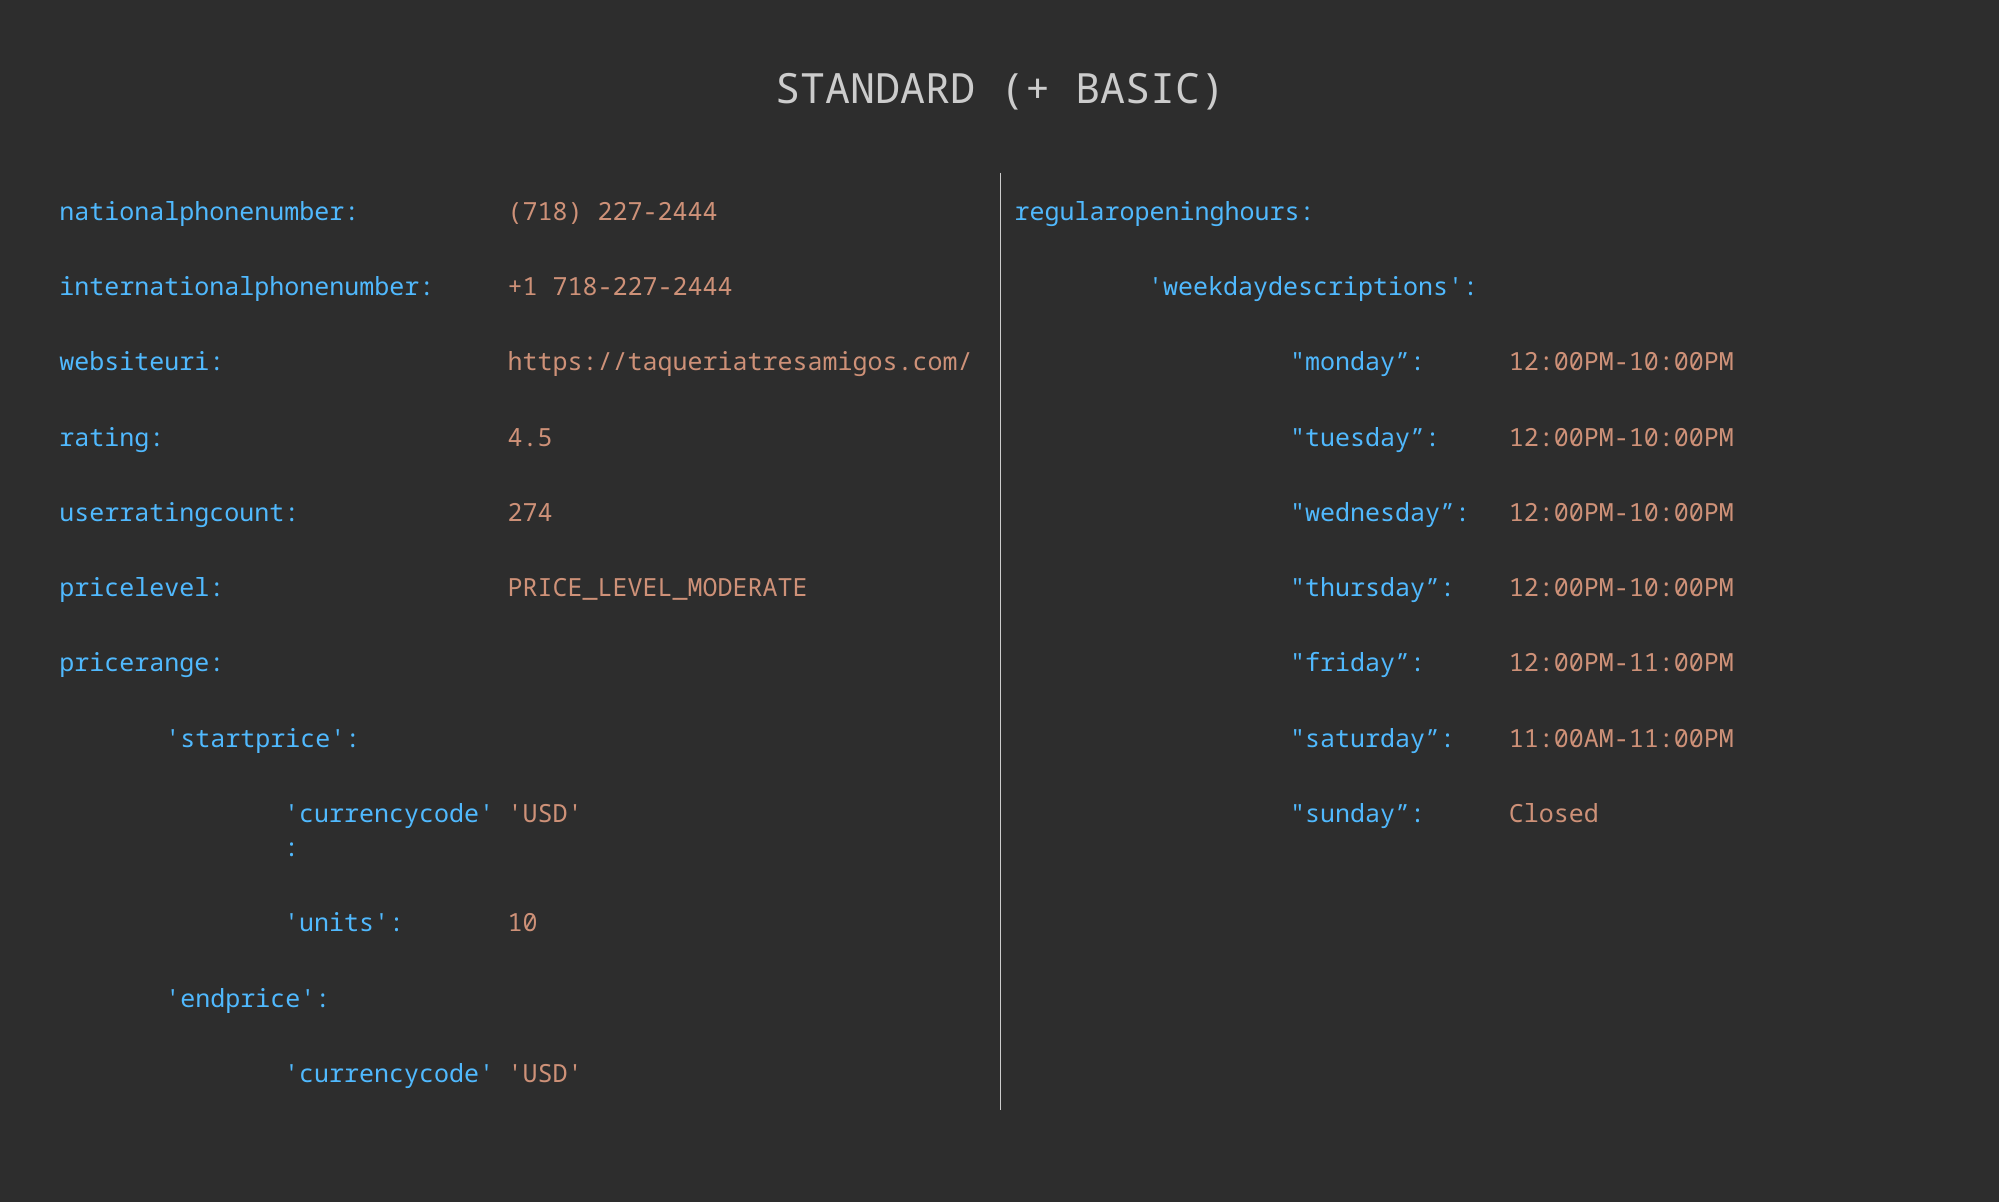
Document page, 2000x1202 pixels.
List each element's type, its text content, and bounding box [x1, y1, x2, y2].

table_cell [1506, 960, 1941, 1035]
table_cell 12:00PM-10:00PM [1506, 549, 1941, 624]
table_cell [1287, 1035, 1506, 1110]
table_cell [1001, 248, 1145, 323]
table_cell 12:00PM-10:00PM [1506, 474, 1941, 549]
table_cell https://taqueriatresamigos.com/ [508, 323, 1000, 398]
table_cell [1287, 960, 1506, 1035]
table_cell [1145, 399, 1287, 474]
table_cell +1 718-227-2444 [508, 248, 1000, 323]
table_cell [1145, 625, 1287, 700]
table_cell Rating: [59, 399, 507, 474]
table_cell [59, 960, 165, 1035]
table_cell 'USD' [508, 1035, 1000, 1110]
table_cell [508, 700, 1000, 775]
table_cell "Monday”: [1287, 323, 1506, 398]
table_cell [1145, 549, 1287, 624]
table_cell [59, 775, 165, 884]
table_cell [1001, 323, 1145, 398]
table_cell [1506, 1035, 1941, 1110]
table_cell 'endPrice': [165, 960, 507, 1035]
table_header NationalPhoneNumber: [59, 173, 507, 248]
table_cell Closed [1506, 775, 1941, 884]
table_cell "Saturday”: [1287, 700, 1506, 775]
table_cell 274 [508, 474, 1000, 549]
table_cell [1145, 1035, 1287, 1110]
table_cell 12:00PM-11:00PM [1506, 625, 1941, 700]
table_cell 'currencyCode': [284, 775, 507, 884]
text STANDARD (+ BASIC) [59, 59, 1941, 116]
table_cell [59, 1035, 165, 1110]
table_cell [1506, 885, 1941, 960]
table_cell [165, 885, 284, 960]
table_cell 'units': [284, 885, 507, 960]
table_cell 4.5 [508, 399, 1000, 474]
table_cell [1145, 775, 1287, 884]
table_cell 'USD' [508, 775, 1000, 884]
table_header (718) 227-2444 [508, 173, 1000, 248]
table_cell [1001, 885, 1145, 960]
table_cell [59, 885, 165, 960]
table_cell [1287, 885, 1506, 960]
table_cell PRICE_LEVEL_MODERATE [508, 549, 1000, 624]
table_cell "Sunday”: [1287, 775, 1506, 884]
table_cell "Thursday”: [1287, 549, 1506, 624]
table_header RegularOpeningHours: [1001, 173, 1941, 248]
table_cell [1001, 549, 1145, 624]
table_cell [1001, 399, 1145, 474]
table_cell "Friday”: [1287, 625, 1506, 700]
table_cell 12:00PM-10:00PM [1506, 399, 1941, 474]
table_cell [508, 960, 1000, 1035]
table_cell [1001, 625, 1145, 700]
table_cell [1145, 474, 1287, 549]
table_cell [1145, 323, 1287, 398]
table_cell [1001, 474, 1145, 549]
table_cell "Tuesday”: [1287, 399, 1506, 474]
table_cell InternationalPhoneNumber: [59, 248, 507, 323]
table_cell WebsiteUri: [59, 323, 507, 398]
table_cell [508, 625, 1000, 700]
table_cell "Wednesday”: [1287, 474, 1506, 549]
table_cell [59, 700, 165, 775]
table_cell [1001, 1035, 1145, 1110]
table_cell 'currencyCode' [284, 1035, 507, 1110]
table_cell UserRatingCount: [59, 474, 507, 549]
table_cell [1001, 775, 1145, 884]
table_cell [165, 775, 284, 884]
table_cell 11:00AM-11:00PM [1506, 700, 1941, 775]
table_cell [165, 1035, 284, 1110]
table_cell 10 [508, 885, 1000, 960]
table_cell PriceLevel: [59, 549, 507, 624]
table_cell 'weekdayDescriptions': [1145, 248, 1506, 323]
table_cell [1145, 700, 1287, 775]
table_cell [1001, 700, 1145, 775]
table_cell [1145, 960, 1287, 1035]
table_cell PriceRange: [59, 625, 507, 700]
table_cell [1145, 885, 1287, 960]
table_cell 'startPrice': [165, 700, 507, 775]
table_cell [1001, 960, 1145, 1035]
table_cell 12:00PM-10:00PM [1506, 323, 1941, 398]
table_cell [1506, 248, 1941, 323]
